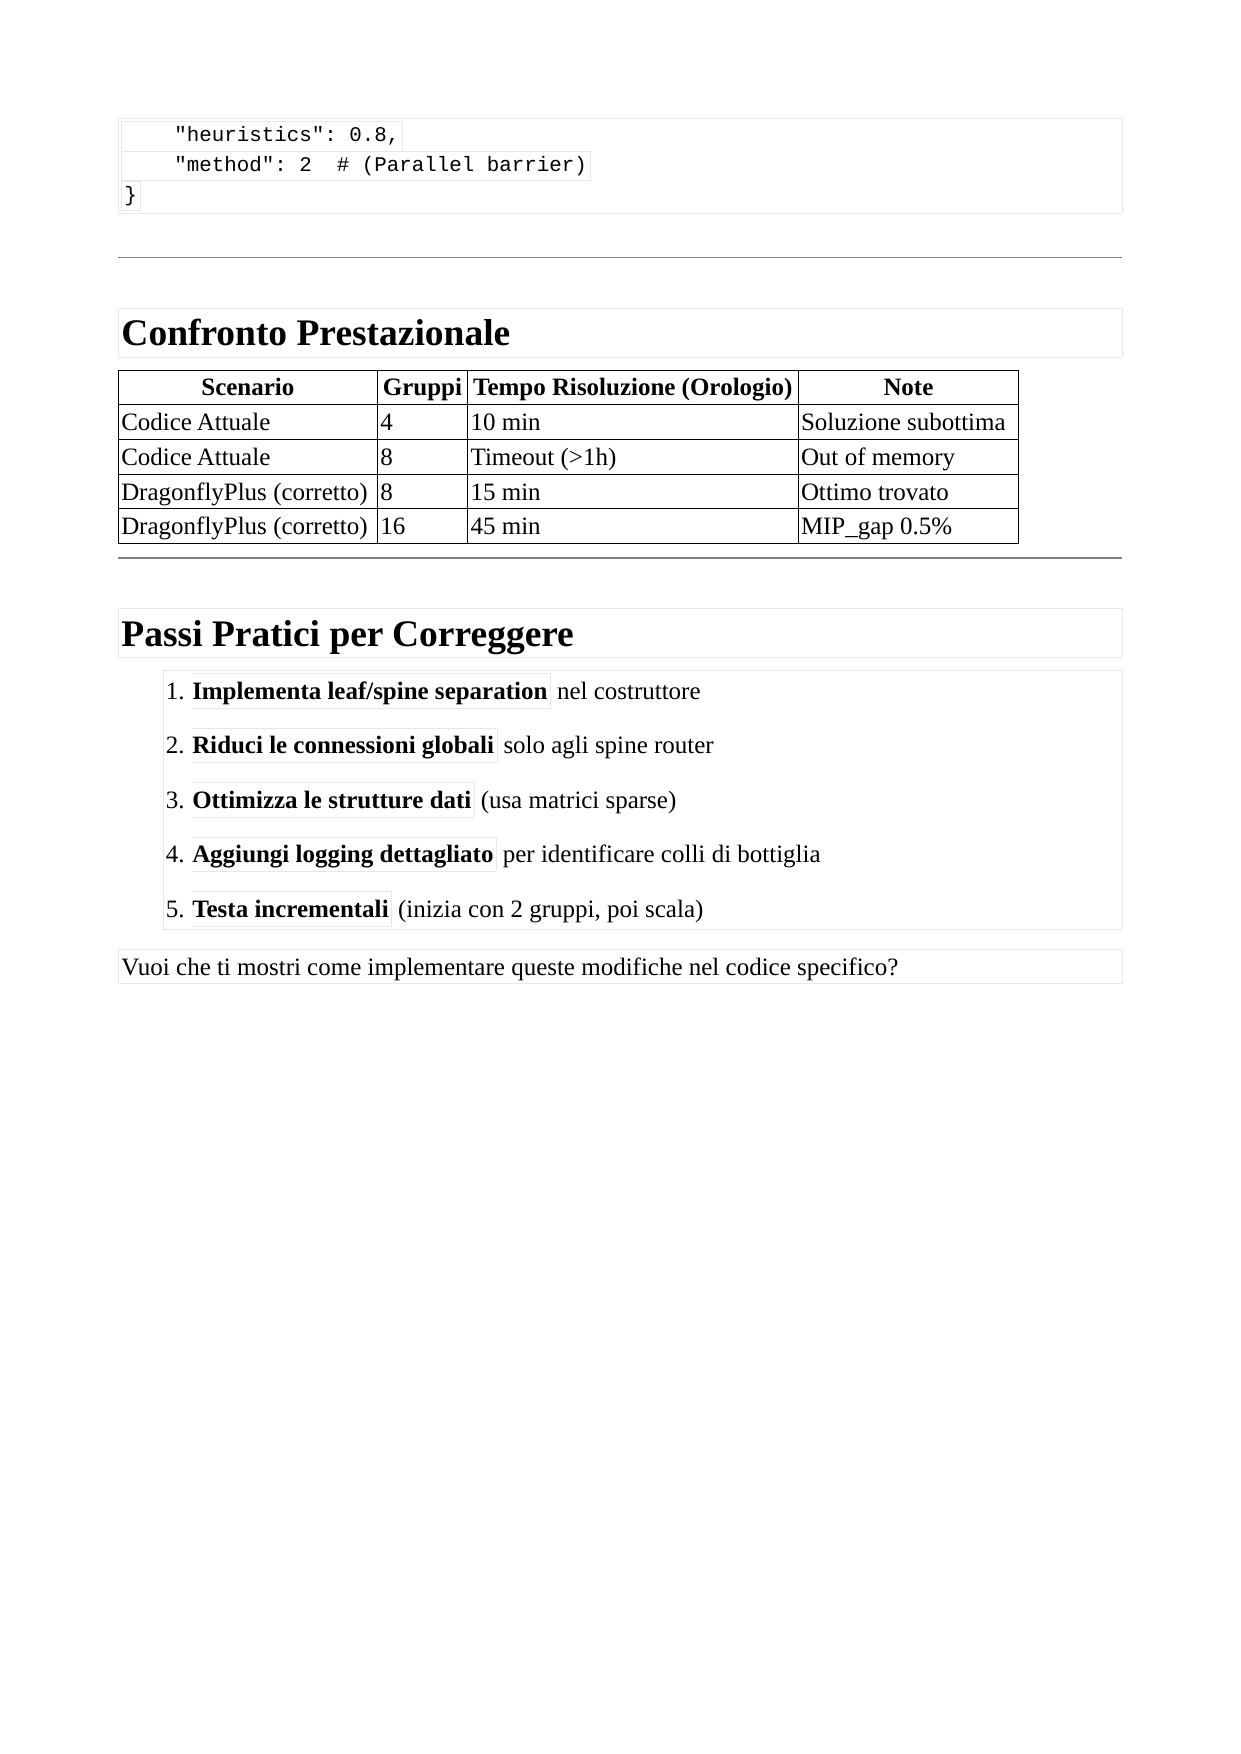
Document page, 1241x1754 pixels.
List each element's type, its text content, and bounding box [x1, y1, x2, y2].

text } [119, 177, 1122, 213]
table_cell Codice Attuale [119, 440, 377, 473]
table_cell DragonflyPlus (corretto) [119, 509, 377, 543]
table_cell DragonflyPlus (corretto) [119, 475, 377, 508]
table_cell 8 [378, 475, 467, 508]
table_cell Out of memory [799, 440, 1018, 473]
subtitle Confronto Prestazionale [119, 309, 1122, 357]
table_cell 10 min [468, 405, 798, 439]
list Ottimizza le strutture dati (usa matrici sparse) [164, 779, 1122, 817]
list Aggiungi logging dettagliato per identificare colli di bottiglia [164, 833, 1122, 871]
list Riduci le connessioni globali solo agli spine router [164, 724, 1122, 762]
list Implementa leaf/spine separation nel costruttore [164, 671, 1122, 708]
text "method": 2 # (Parallel barrier) [403, 148, 1122, 177]
table_header Tempo Risoluzione (Orologio) [468, 371, 798, 404]
table_cell MIP_gap 0.5% [799, 509, 1018, 543]
text "method": 2 # (Parallel barrier) [122, 152, 590, 177]
table_header Note [799, 371, 1018, 404]
list Testa incrementali (inizia con 2 gruppi, poi scala) [164, 888, 1122, 929]
subtitle Passi Pratici per Correggere [119, 609, 1122, 657]
table_cell Soluzione subottima [799, 405, 1018, 439]
table_header Gruppi [378, 371, 467, 404]
table_header Scenario [119, 371, 377, 404]
table_cell 4 [378, 405, 467, 439]
text Vuoi che ti mostri come implementare queste modifiche nel codice specifico? [119, 950, 1122, 983]
table_cell Ottimo trovato [799, 475, 1018, 508]
table_cell Timeout (>1h) [468, 440, 798, 473]
table_cell 15 min [468, 475, 798, 508]
text "heuristics": 0.8, [119, 119, 1122, 148]
table_cell 45 min [468, 509, 798, 543]
table_cell Codice Attuale [119, 405, 377, 439]
table_cell 8 [378, 440, 467, 473]
table_cell 16 [378, 509, 467, 543]
